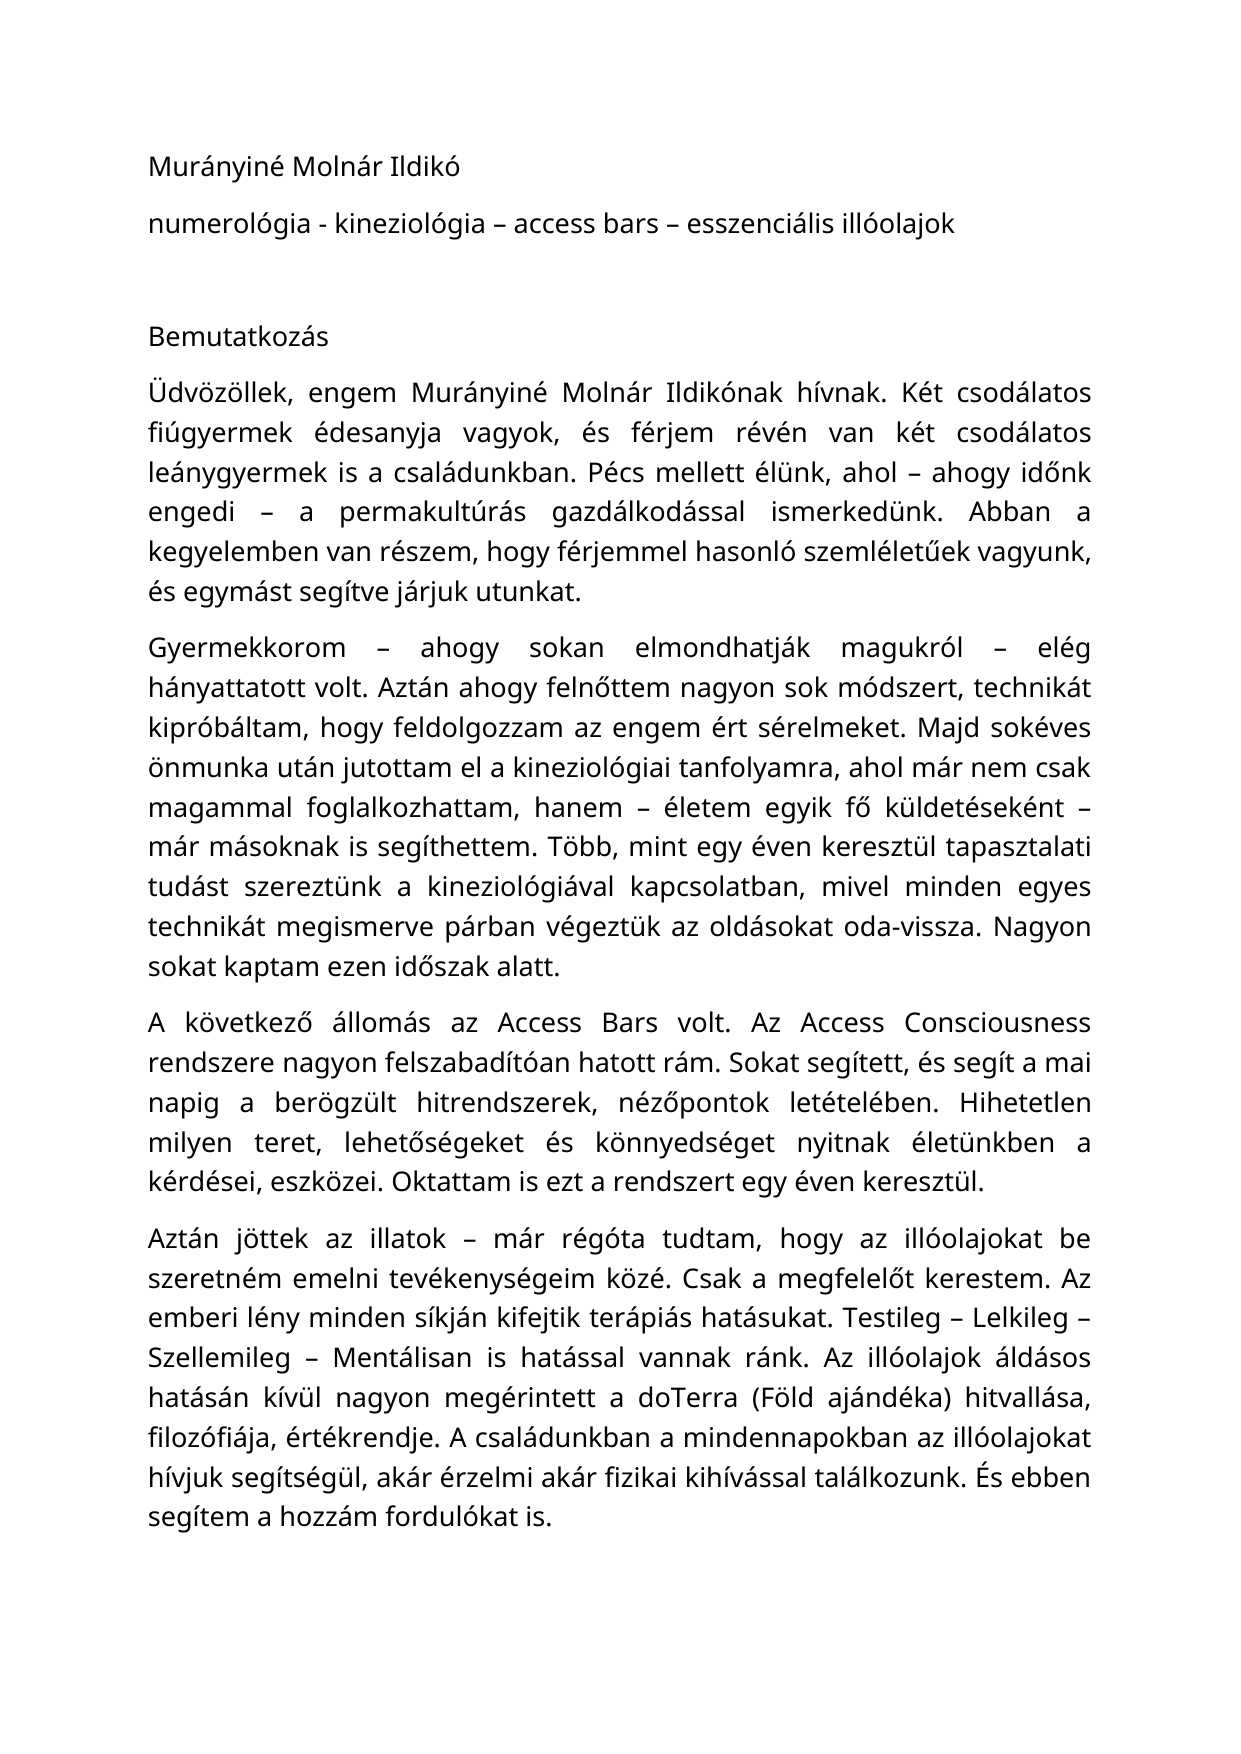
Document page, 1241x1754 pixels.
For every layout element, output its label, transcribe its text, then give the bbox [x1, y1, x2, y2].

text Murányiné Molnár Ildikó [148, 148, 1093, 184]
text Aztán jöttek az illatok – már régóta tudtam, hogy az illóolajokat be szeretném emelni tevékenységeim közé. Csak a megfelelőt kerestem. Az emberi lény minden síkján kifejtik terápiás hatásukat. Testileg – Lelkileg – Szellemileg – Mentálisan is hatással vannak ránk. Az illóolajok áldásos hatásán kívül nagyon megérintett a doTerra (Föld ajándéka) hitvallása, filozófiája, értékrendje. A családunkban a mindennapokban az illóolajokat hívjuk segítségül, akár érzelmi akár fizikai kihívással találkozunk. És ebben segítem a hozzám fordulókat is. [148, 1219, 1093, 1535]
text numerológia - kineziológia – access bars – esszenciális illóolajok [148, 204, 1093, 241]
text A következő állomás az Access Bars volt. Az Access Consciousness rendszere nagyon felszabadítóan hatott rám. Sokat segített, és segít a mai napig a berögzült hitrendszerek, nézőpontok letételében. Hihetetlen milyen teret, lehetőségeket és könnyedséget nyitnak életünkben a kérdései, eszközei. Oktattam is ezt a rendszert egy éven keresztül. [148, 1004, 1093, 1200]
text Bemutatkozás [148, 317, 1093, 354]
text Gyermekkorom – ahogy sokan elmondhatják magukról – elég hányattatott volt. Aztán ahogy felnőttem nagyon sok módszert, technikát kipróbáltam, hogy feldolgozzam az engem ért sérelmeket. Majd sokéves önmunka után jutottam el a kineziológiai tanfolyamra, ahol már nem csak magammal foglalkozhattam, hanem – életem egyik fő küldetéseként – már másoknak is segíthettem. Több, mint egy éven keresztül tapasztalati tudást szereztünk a kineziológiával kapcsolatban, mivel minden egyes technikát megismerve párban végeztük az oldásokat oda-vissza. Nagyon sokat kaptam ezen időszak alatt. [148, 629, 1093, 984]
text Üdvözöllek, engem Murányiné Molnár Ildikónak hívnak. Két csodálatos fiúgyermek édesanyja vagyok, és férjem révén van két csodálatos leánygyermek is a családunkban. Pécs mellett élünk, ahol – ahogy időnk engedi – a permakultúrás gazdálkodással ismerkedünk. Abban a kegyelemben van részem, hogy férjemmel hasonló szemléletűek vagyunk, és egymást segítve járjuk utunkat. [148, 373, 1093, 609]
